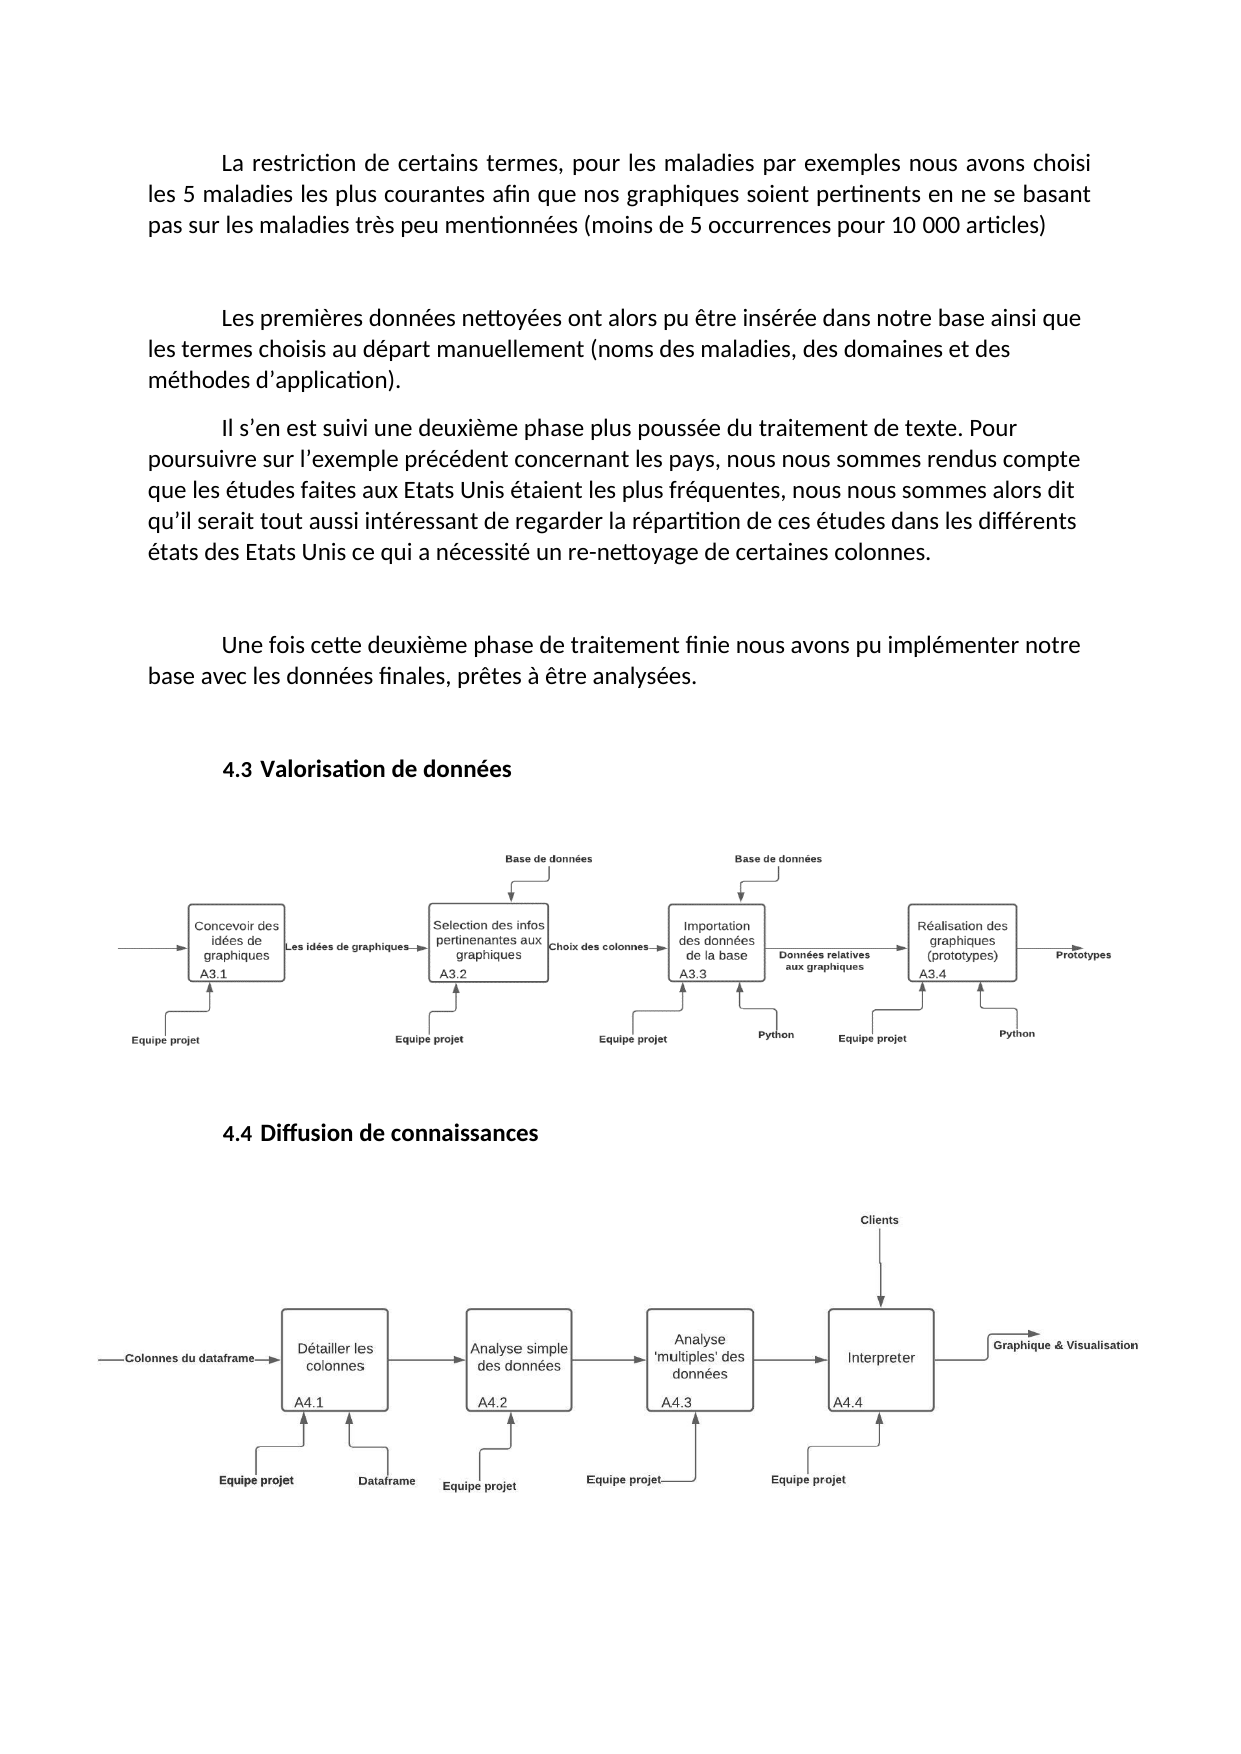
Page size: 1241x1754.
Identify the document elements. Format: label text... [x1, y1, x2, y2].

text Il s’en est suivi une deuxième phase plus poussée du traitement de texte. Pour poursuivre sur l’exemple précédent concernant les pays, nous nous sommes rendus compte que les études faites aux Etats Unis étaient les plus fréquentes, nous nous sommes alors dit qu’il serait tout aussi intéressant de regarder la répartition de ces études dans les différents états des Etats Unis ce qui a nécessité un re-nettoyage de certaines colonnes. [148, 412, 1093, 567]
text La restriction de certains termes, pour les maladies par exemples nous avons choisi les 5 maladies les plus courantes afin que nos graphiques soient pertinents en ne se basant pas sur les maladies très peu mentionnées (moins de 5 occurrences pour 10 000 articles) [148, 148, 1093, 240]
text Une fois cette deuxième phase de traitement finie nous avons pu implémenter notre base avec les données finales, prêtes à être analysées. [148, 629, 1093, 691]
list Diffusion de connaissances [223, 1117, 1093, 1148]
list Valorisation de données [223, 753, 1093, 784]
text Les premières données nettoyées ont alors pu être insérée dans notre base ainsi que les termes choisis au départ manuellement (noms des maladies, des domaines et des méthodes d’application). [148, 303, 1093, 395]
